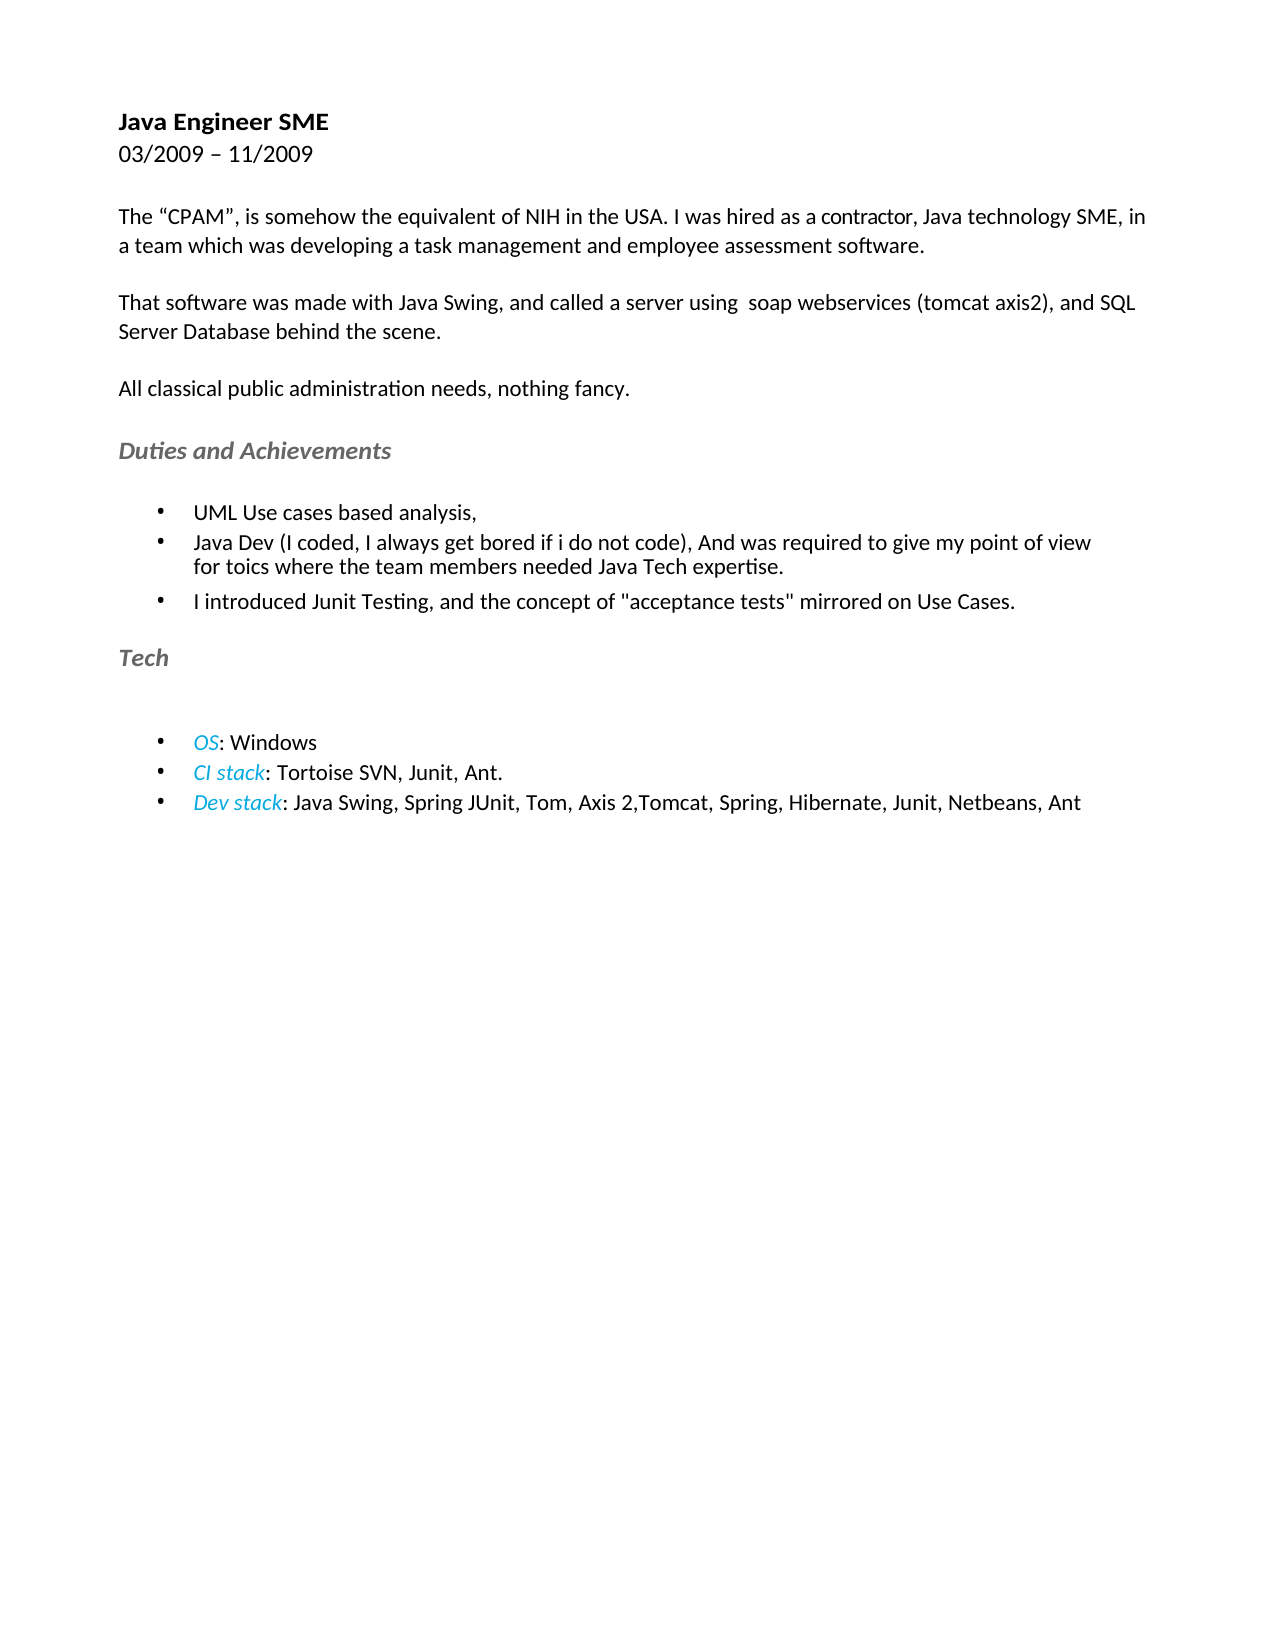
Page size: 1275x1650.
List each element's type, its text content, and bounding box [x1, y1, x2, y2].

list OS: Windows [156, 726, 1169, 756]
text The “CPAM”, is somehow the equivalent of NIH in the USA. I was hired as a contractor, Java technology SME, in a team which was developing a task management and employee assessment software. [118, 202, 1153, 259]
text Java Engineer SME [118, 106, 1169, 137]
text That software was made with Java Swing, and called a server using soap webservices (tomcat axis2), and SQL Server Database behind the scene. [118, 288, 1153, 345]
text Tech [118, 642, 1169, 673]
list I introduced Junit Testing, and the concept of "acceptance tests" mirrored on Use Cases. [156, 580, 1169, 617]
list UML Use cases based analysis, [156, 493, 1169, 527]
text Duties and Achievements [118, 435, 1169, 466]
list Java Dev (I coded, I always get bored if i do not code), And was required to give my point of view for toics where the team members needed Java Tech expertise. [156, 527, 1113, 580]
list Dev stack: Java Swing, Spring JUnit, Tom, Axis 2,Tomcat, Spring, Hibernate, Junit, Netbeans, Ant [156, 787, 1143, 816]
text All classical public administration needs, nothing fancy. [118, 374, 1169, 402]
list CI stack: Tortoise SVN, Junit, Ant. [156, 756, 1169, 787]
text 03/2009 – 11/2009 [118, 138, 1169, 169]
